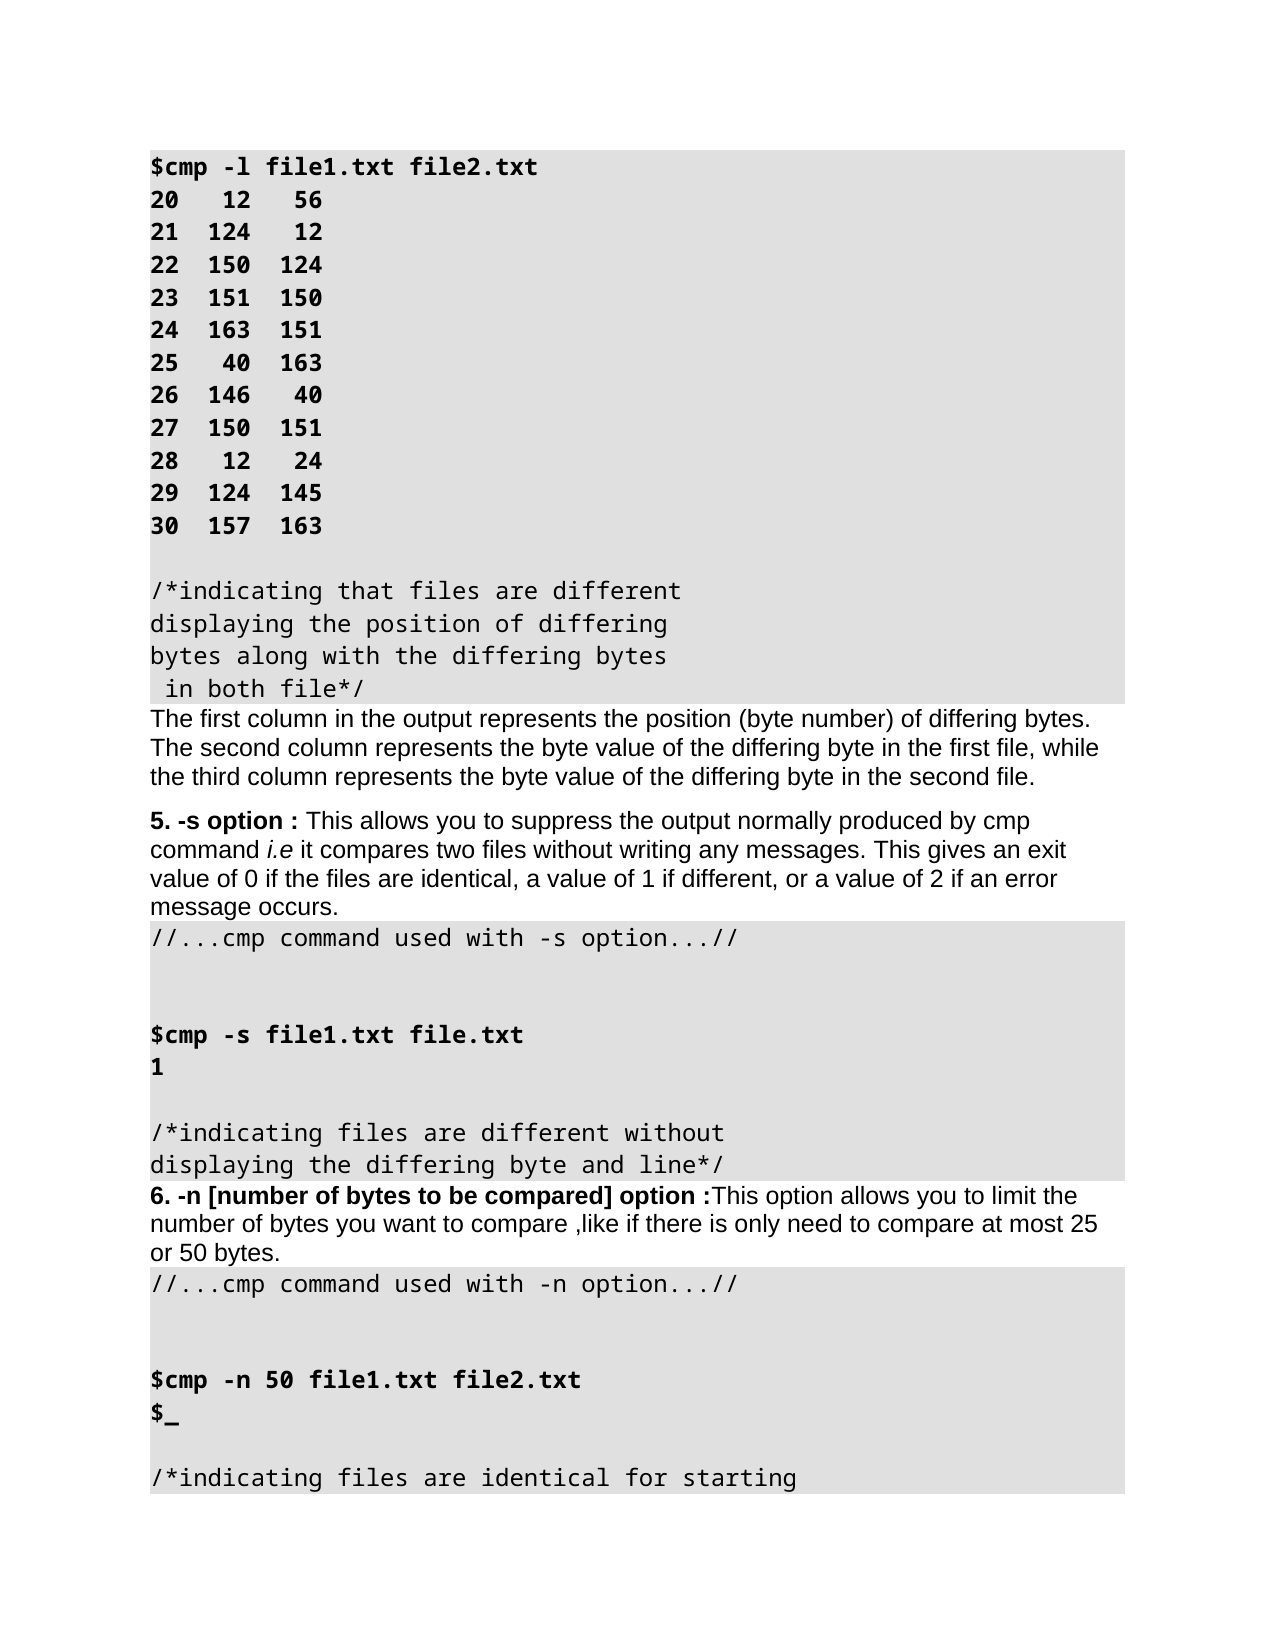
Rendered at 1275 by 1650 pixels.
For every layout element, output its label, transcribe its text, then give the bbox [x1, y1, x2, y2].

text //...cmp command used with -s option...// [150, 921, 1125, 954]
text 24 163 151 [150, 313, 1125, 346]
text in both file*/ [150, 672, 1125, 704]
text 29 124 145 [150, 476, 1125, 509]
text /*indicating that files are different [150, 574, 1125, 606]
text 28 12 24 [150, 443, 1125, 476]
text displaying the differing byte and line*/ [150, 1148, 1125, 1181]
text 26 146 40 [150, 378, 1125, 411]
text $cmp -n 50 file1.txt file2.txt [150, 1363, 1125, 1396]
text 30 157 163 [150, 509, 1125, 541]
text /*indicating files are different without [150, 1115, 1125, 1148]
text 21 124 12 [150, 215, 1125, 248]
text 22 150 124 [150, 248, 1125, 280]
text //...cmp command used with -n option...// [150, 1267, 1125, 1299]
text 23 151 150 [150, 280, 1125, 313]
text 1 [150, 1050, 1125, 1083]
text $cmp -s file1.txt file.txt [150, 1018, 1125, 1050]
text The first column in the output represents the position (byte number) of differing bytes. The second column represents the byte value of the differing byte in the first file, while the third column represents the byte value of the differing byte in the second file. [150, 704, 1125, 791]
text 5. -s option : This allows you to suppress the output normally produced by cmp command i.e it compares two files without writing any messages. This gives an exit value of 0 if the files are identical, a value of 1 if different, or a value of 2 if an error message occurs. [150, 806, 1125, 921]
text /*indicating files are identical for starting [150, 1461, 1125, 1494]
text $cmp -l file1.txt file2.txt [150, 150, 1125, 183]
text bytes along with the differing bytes [150, 639, 1125, 672]
text 20 12 56 [150, 183, 1125, 215]
text 27 150 151 [150, 411, 1125, 443]
text 6. -n [number of bytes to be compared] option :This option allows you to limit the number of bytes you want to compare ,like if there is only need to compare at most 25 or 50 bytes. [150, 1181, 1125, 1267]
text $_ [150, 1396, 1125, 1428]
text displaying the position of differing [150, 606, 1125, 639]
text 25 40 163 [150, 346, 1125, 378]
